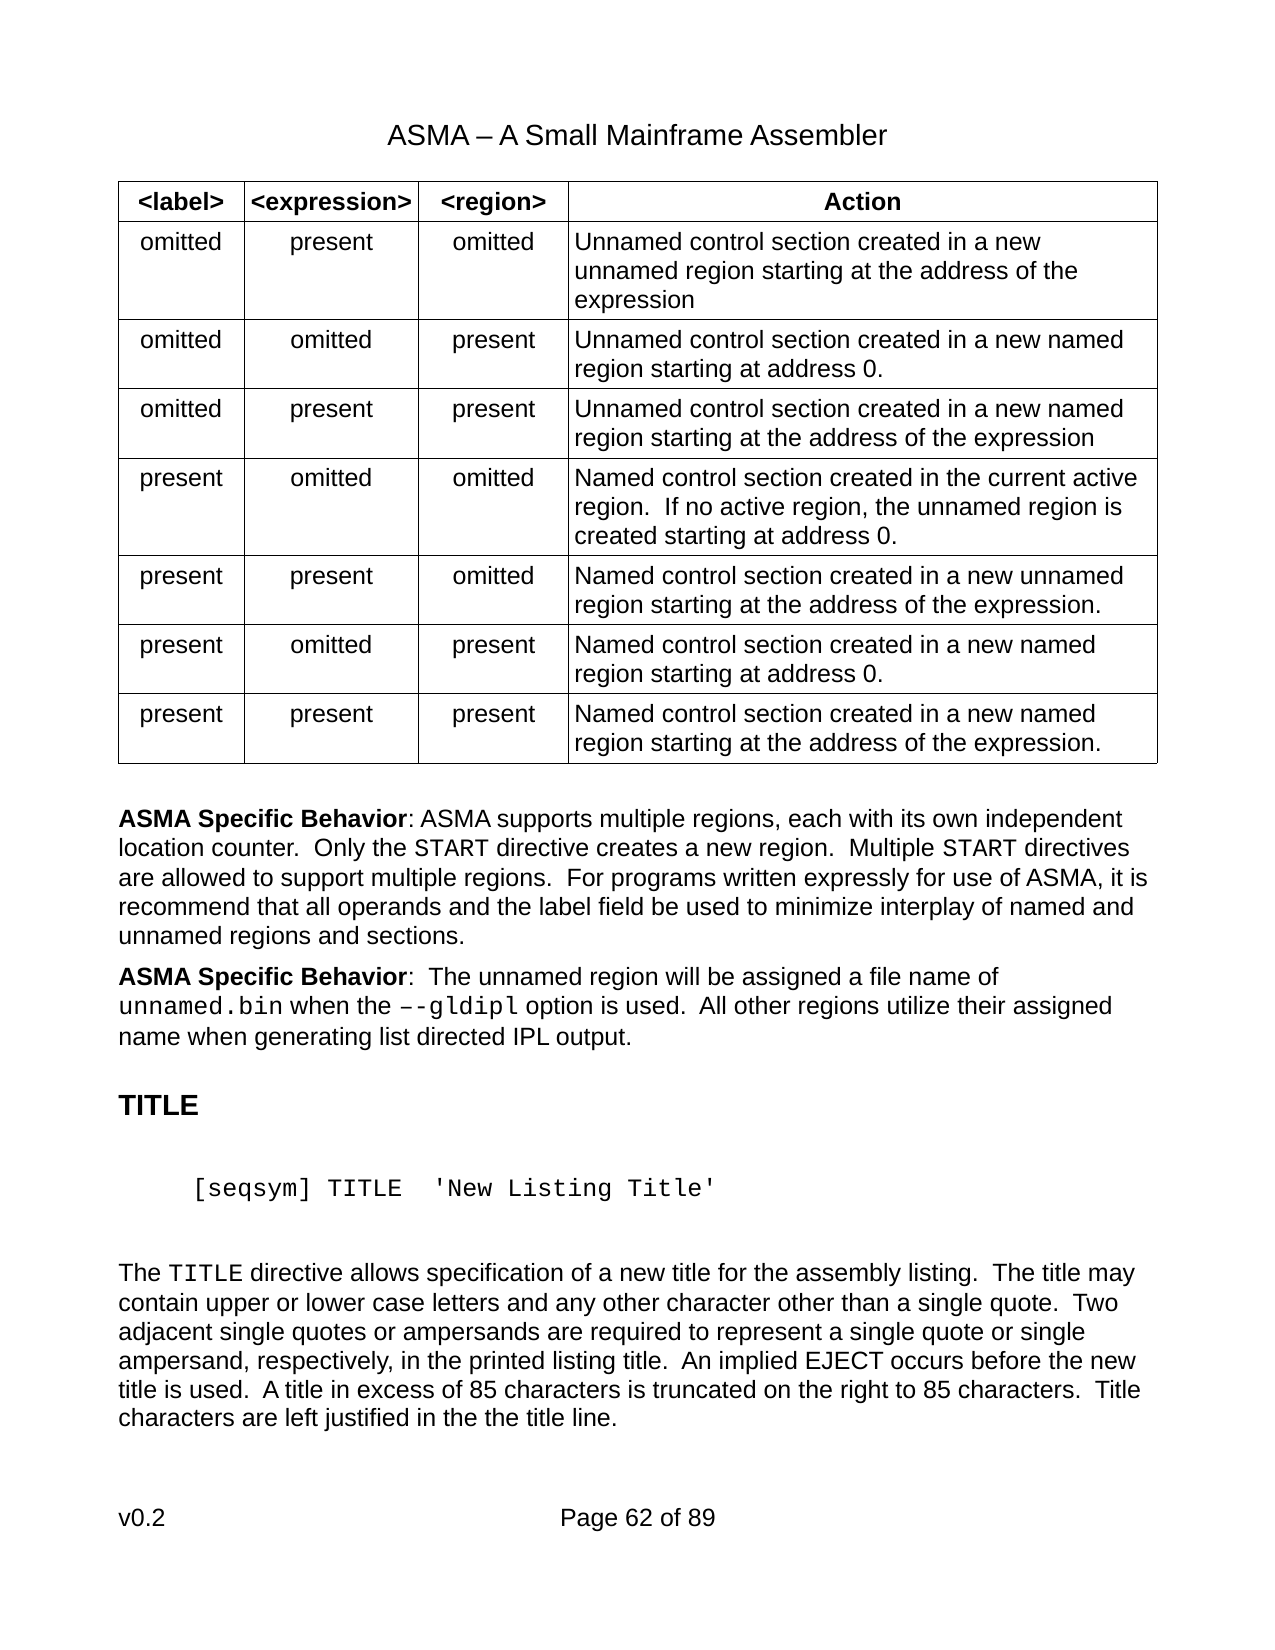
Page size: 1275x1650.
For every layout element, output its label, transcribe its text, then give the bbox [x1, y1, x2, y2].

table_cell present [419, 320, 568, 388]
table_cell Named control section created in a new named region starting at address 0. [569, 625, 1157, 693]
table_cell present [119, 694, 244, 762]
table_cell omitted [419, 459, 568, 555]
table_cell present [119, 556, 244, 624]
table_cell Unnamed control section created in a new named region starting at the address of the expression [569, 389, 1157, 457]
text ASMA Specific Behavior: The unnamed region will be assigned a file name of unnamed.bin when the –-gldipl option is used. All other regions utilize their assigned name when generating list directed IPL output. [118, 962, 1157, 1051]
table_cell present [245, 556, 418, 624]
table_cell present [119, 459, 244, 555]
table_cell omitted [119, 320, 244, 388]
table_cell present [419, 389, 568, 457]
table_cell present [245, 222, 418, 319]
table_cell omitted [245, 459, 418, 555]
table_cell present [245, 694, 418, 762]
table_header <expression> [245, 182, 418, 221]
table_cell present [419, 625, 568, 693]
table_header <region> [419, 182, 568, 221]
table_header Action [569, 182, 1157, 221]
text ASMA Specific Behavior: ASMA supports multiple regions, each with its own independent location counter. Only the START directive creates a new region. Multiple START directives are allowed to support multiple regions. For programs written expressly for use of ASMA, it is recommend that all operands and the label field be used to minimize interplay of named and unnamed regions and sections. [118, 804, 1157, 950]
table_cell omitted [119, 389, 244, 457]
table_cell Unnamed control section created in a new named region starting at address 0. [569, 320, 1157, 388]
table_cell Named control section created in a new unnamed region starting at the address of the expression. [569, 556, 1157, 624]
table_cell Named control section created in the current active region. If no active region, the unnamed region is created starting at address 0. [569, 459, 1157, 555]
text [seqsym] TITLE 'New Listing Title' [192, 1175, 1157, 1204]
table_cell omitted [419, 556, 568, 624]
subtitle TITLE [118, 1088, 1157, 1122]
table_cell Unnamed control section created in a new unnamed region starting at the address of the expression [569, 222, 1157, 319]
text The TITLE directive allows specification of a new title for the assembly listing. The title may contain upper or lower case letters and any other character other than a single quote. Two adjacent single quotes or ampersands are required to represent a single quote or single ampersand, respectively, in the printed listing title. An implied EJECT occurs before the new title is used. A title in excess of 85 characters is truncated on the right to 85 characters. Title characters are left justified in the the title line. [118, 1257, 1157, 1432]
table_cell omitted [245, 320, 418, 388]
table_cell omitted [245, 625, 418, 693]
table_header <label> [119, 182, 244, 221]
table_cell present [419, 694, 568, 762]
table_cell omitted [419, 222, 568, 319]
table_cell omitted [119, 222, 244, 319]
table_cell present [245, 389, 418, 457]
table_cell Named control section created in a new named region starting at the address of the expression. [569, 694, 1157, 762]
table_cell present [119, 625, 244, 693]
